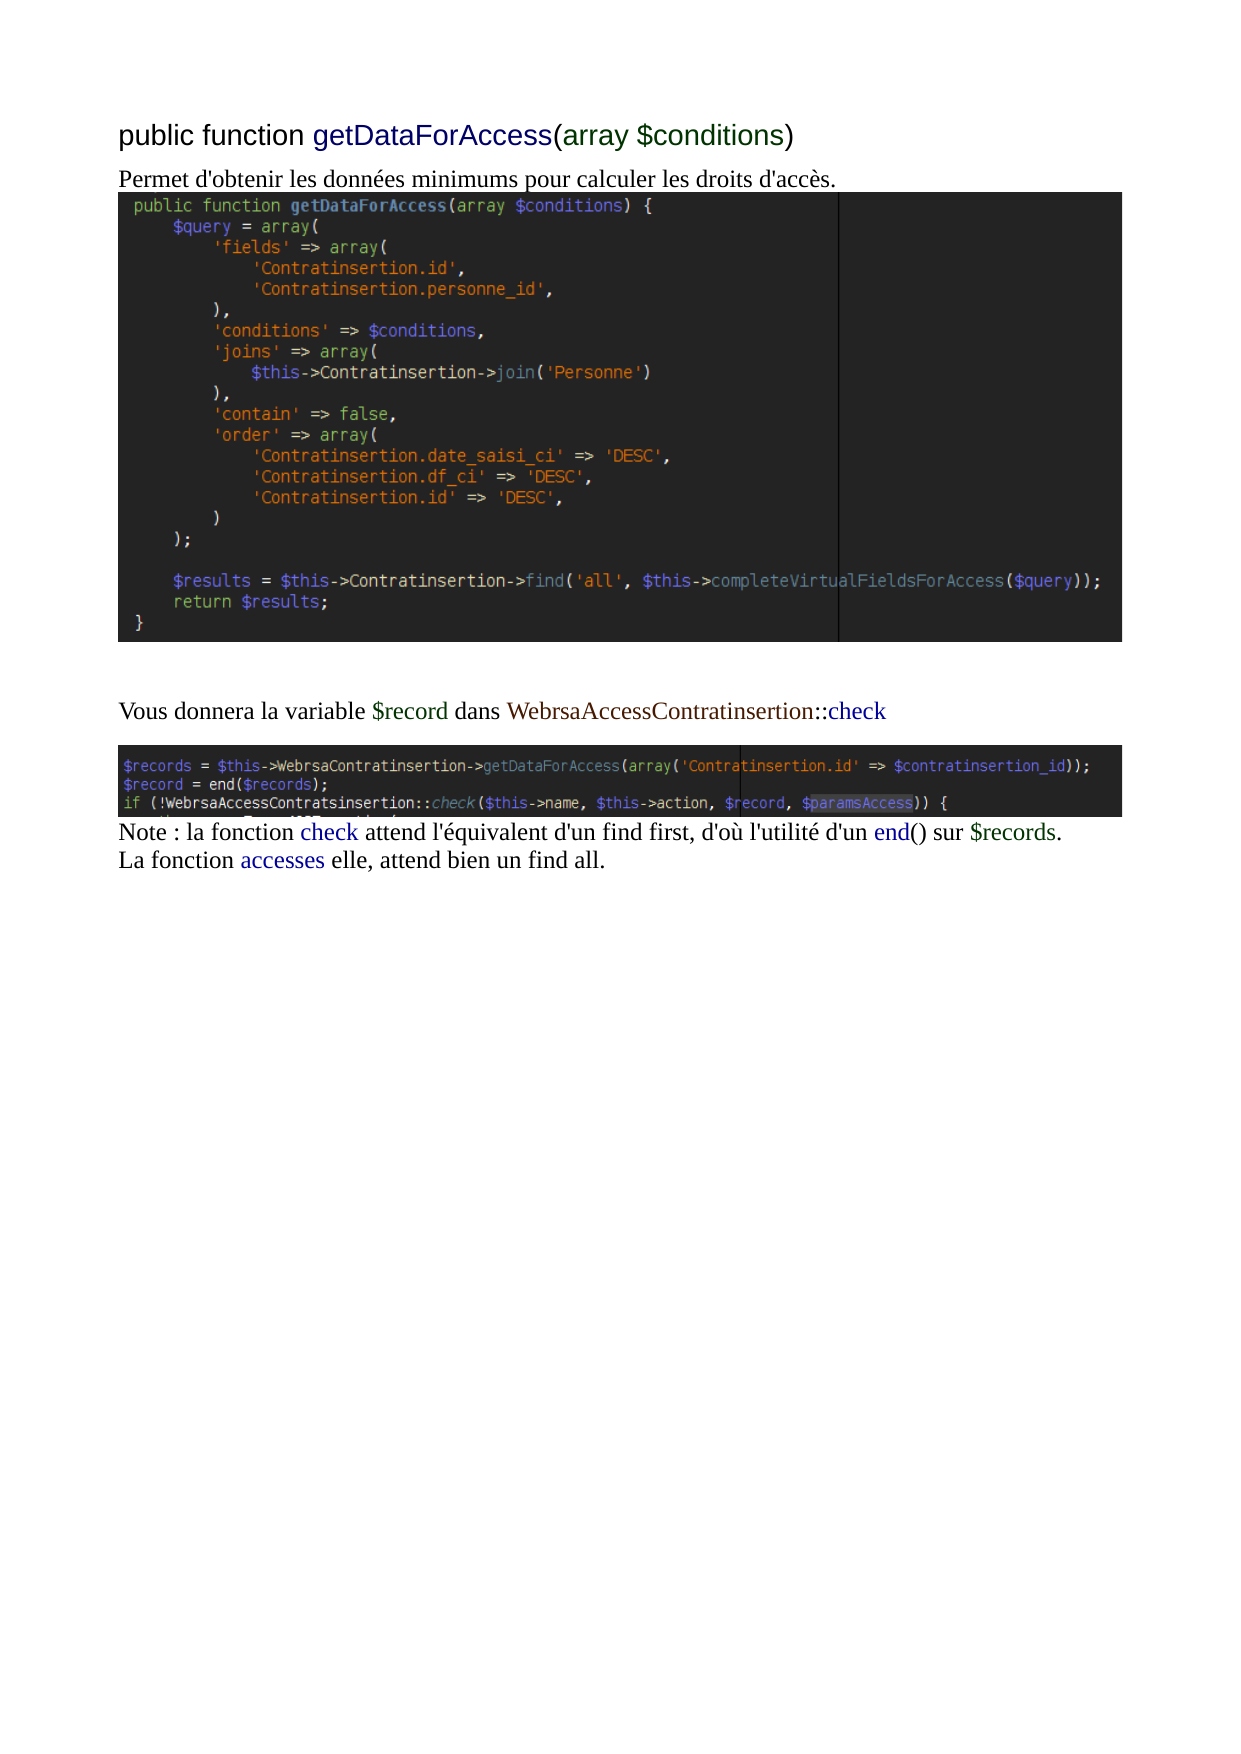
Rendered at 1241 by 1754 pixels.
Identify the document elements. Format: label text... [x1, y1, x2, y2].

picture [118, 192, 1123, 642]
text Note : la fonction check attend l'équivalent d'un find first, d'où l'utilité d'un end() sur $records. [118, 817, 1122, 845]
picture [118, 745, 1123, 817]
text Permet d'obtenir les données minimums pour calculer les droits d'accès. [118, 164, 1122, 192]
subtitle public function getDataForAccess(array $conditions) [118, 118, 1122, 152]
text La fonction accesses elle, attend bien un find all. [118, 845, 1122, 874]
text Vous donnera la variable $record dans WebrsaAccessContratinsertion::check [118, 696, 1122, 725]
